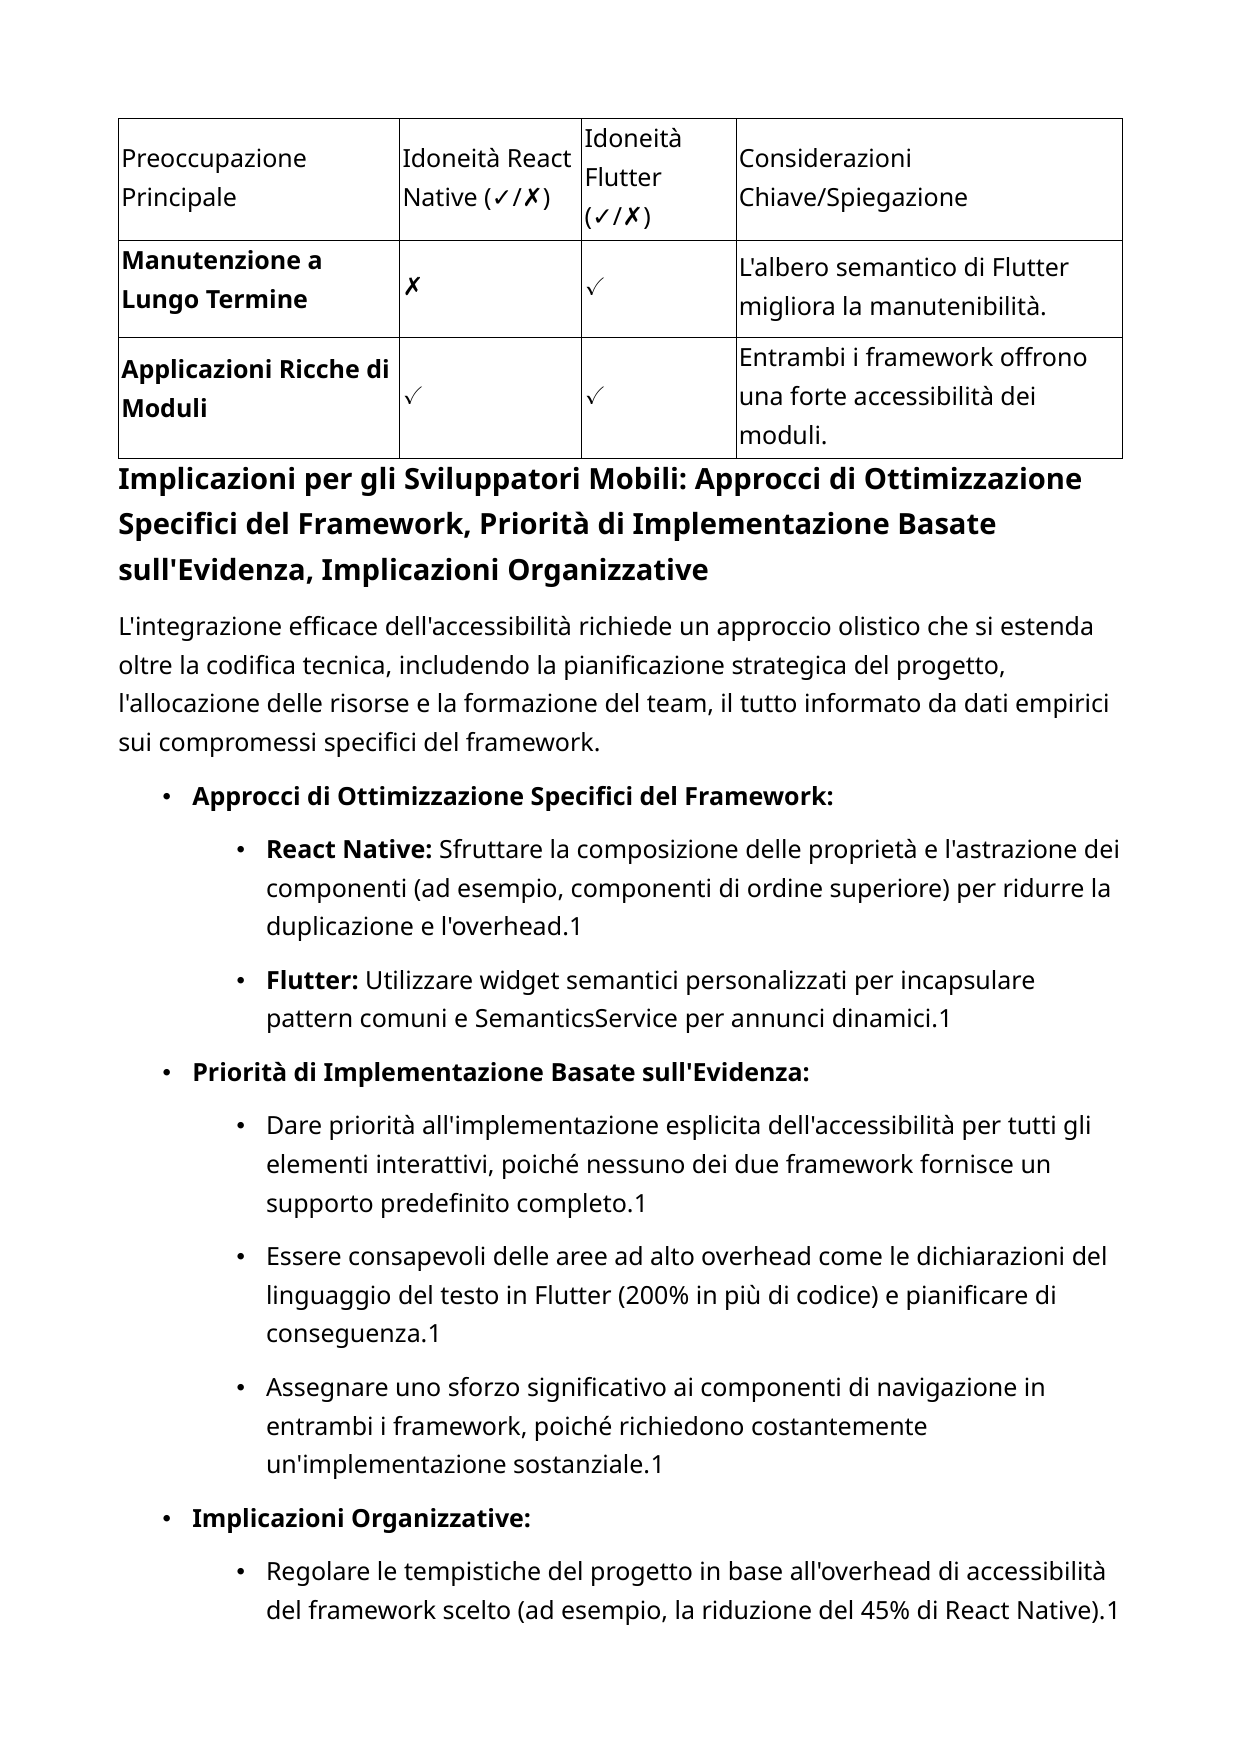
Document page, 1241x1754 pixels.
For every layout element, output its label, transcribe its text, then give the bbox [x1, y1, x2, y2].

list Essere consapevoli delle aree ad alto overhead come le dichiarazioni del linguaggio del testo in Flutter (200% in più di codice) e pianificare di conseguenza.1 [236, 1239, 1122, 1350]
list Dare priorità all'implementazione esplicita dell'accessibilità per tutti gli elementi interattivi, poiché nessuno dei due framework fornisce un supporto predefinito completo.1 [236, 1108, 1122, 1219]
table_cell ✗ [400, 241, 581, 337]
table_cell Applicazioni Ricche di Moduli [119, 338, 399, 458]
list Priorità di Implementazione Basate sull'Evidenza: [162, 1054, 1122, 1088]
table_header Considerazioni Chiave/Spiegazione [737, 119, 1122, 239]
table_header Idoneità React Native (✓/✗) [400, 119, 581, 239]
table_cell ✓ [400, 338, 581, 458]
table_header Idoneità Flutter (✓/✗) [582, 119, 736, 239]
list Approcci di Ottimizzazione Specifici del Framework: [162, 778, 1122, 812]
list React Native: Sfruttare la composizione delle proprietà e l'astrazione dei componenti (ad esempio, componenti di ordine superiore) per ridurre la duplicazione e l'overhead.1 [236, 832, 1122, 943]
table_cell L'albero semantico di Flutter migliora la manutenibilità. [737, 241, 1122, 337]
list Flutter: Utilizzare widget semantici personalizzati per incapsulare pattern comuni e SemanticsService per annunci dinamici.1 [236, 962, 1122, 1035]
table_cell Entrambi i framework offrono una forte accessibilità dei moduli. [737, 338, 1122, 458]
list Regolare le tempistiche del progetto in base all'overhead di accessibilità del framework scelto (ad esempio, la riduzione del 45% di React Native).1 [236, 1554, 1122, 1626]
list Assegnare uno sforzo significativo ai componenti di navigazione in entrambi i framework, poiché richiedono costantemente un'implementazione sostanziale.1 [236, 1369, 1122, 1481]
table_cell ✓ [582, 241, 736, 337]
table_header Preoccupazione Principale [119, 119, 399, 239]
text L'integrazione efficace dell'accessibilità richiede un approccio olistico che si estenda oltre la codifica tecnica, includendo la pianificazione strategica del progetto, l'allocazione delle risorse e la formazione del team, il tutto informato da dati empirici sui compromessi specifici del framework. [118, 609, 1122, 759]
table_cell Manutenzione a Lungo Termine [119, 241, 399, 337]
table_cell ✓ [582, 338, 736, 458]
subtitle Implicazioni per gli Sviluppatori Mobili: Approcci di Ottimizzazione Specifici del Framework, Priorità di Implementazione Basate sull'Evidenza, Implicazioni Organizzative [118, 459, 1122, 588]
list Implicazioni Organizzative: [162, 1500, 1122, 1534]
